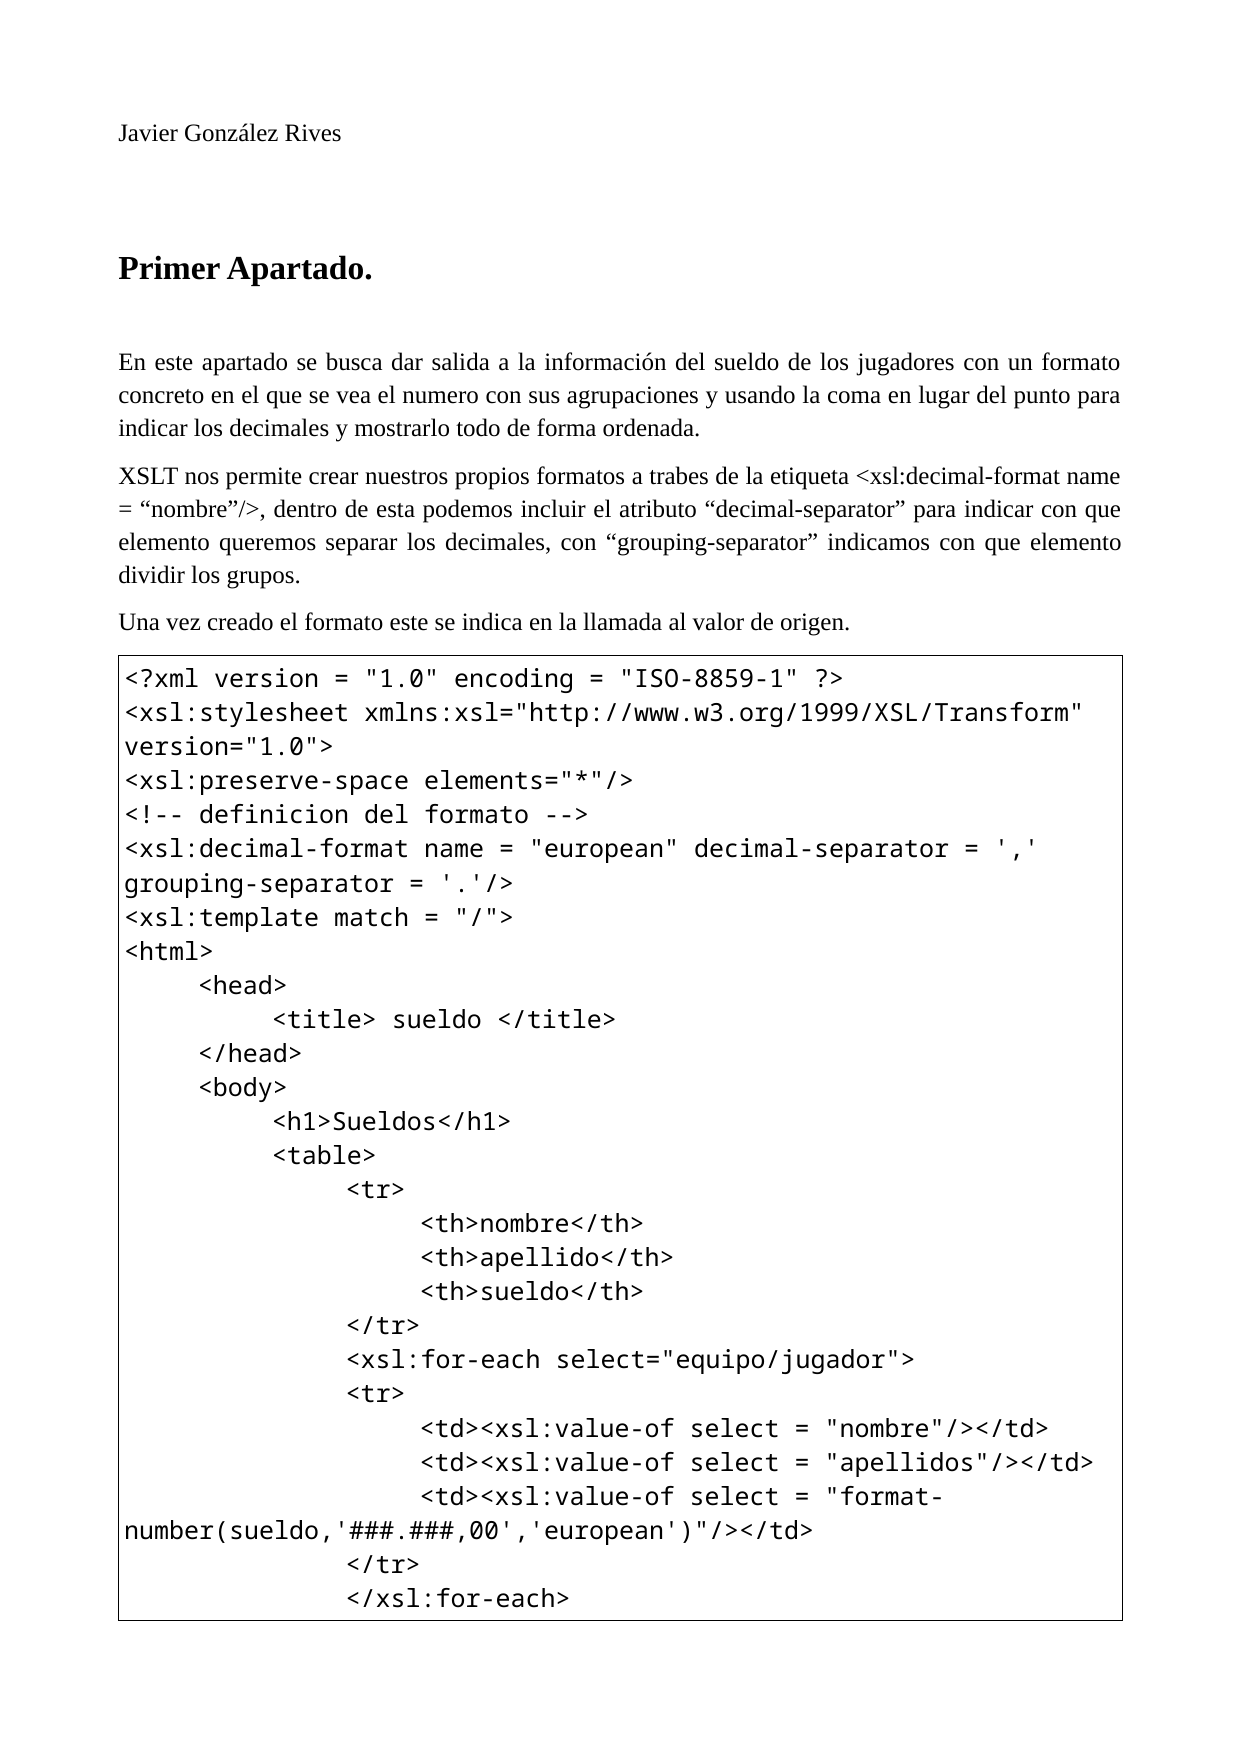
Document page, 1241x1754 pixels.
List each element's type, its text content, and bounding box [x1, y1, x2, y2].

text En este apartado se busca dar salida a la información del sueldo de los jugadores con un formato concreto en el que se vea el numero con sus agrupaciones y usando la coma en lugar del punto para indicar los decimales y mostrarlo todo de forma ordenada. [118, 347, 1122, 442]
table_header <?xml version = "1.0" encoding = "ISO-8859-1" ?> <xsl:stylesheet xmlns:xsl="http://www.w3.org/1999/XSL/Transform" version="1.0"> <xsl:preserve-space elements="*"/> <!-- definicion del formato --> <xsl:decimal-format name = "european" decimal-separator = ',' grouping-separator = '.'/> <xsl:template match = "/"> <html> <head> <title> sueldo </title> </head> <body> <h1>Sueldos</h1> <table> <tr> <th>nombre</th> <th>apellido</th> <th>sueldo</th> </tr> <xsl:for-each select="equipo/jugador"> <tr> <td><xsl:value-of select = "nombre"/></td> <td><xsl:value-of select = "apellidos"/></td> <td><xsl:value-of select = "format-number(sueldo,'###.###,00','european')"/></td> </tr> </xsl:for-each> [119, 656, 1122, 1620]
text XSLT nos permite crear nuestros propios formatos a trabes de la etiqueta <xsl:decimal-format name = “nombre”/>, dentro de esta podemos incluir el atributo “decimal-separator” para indicar con que elemento queremos separar los decimales, con “grouping-separator” indicamos con que elemento dividir los grupos. [118, 461, 1122, 588]
text Una vez creado el formato este se indica en la llamada al valor de origen. [118, 607, 1122, 636]
subtitle Primer Apartado. [118, 248, 1122, 287]
